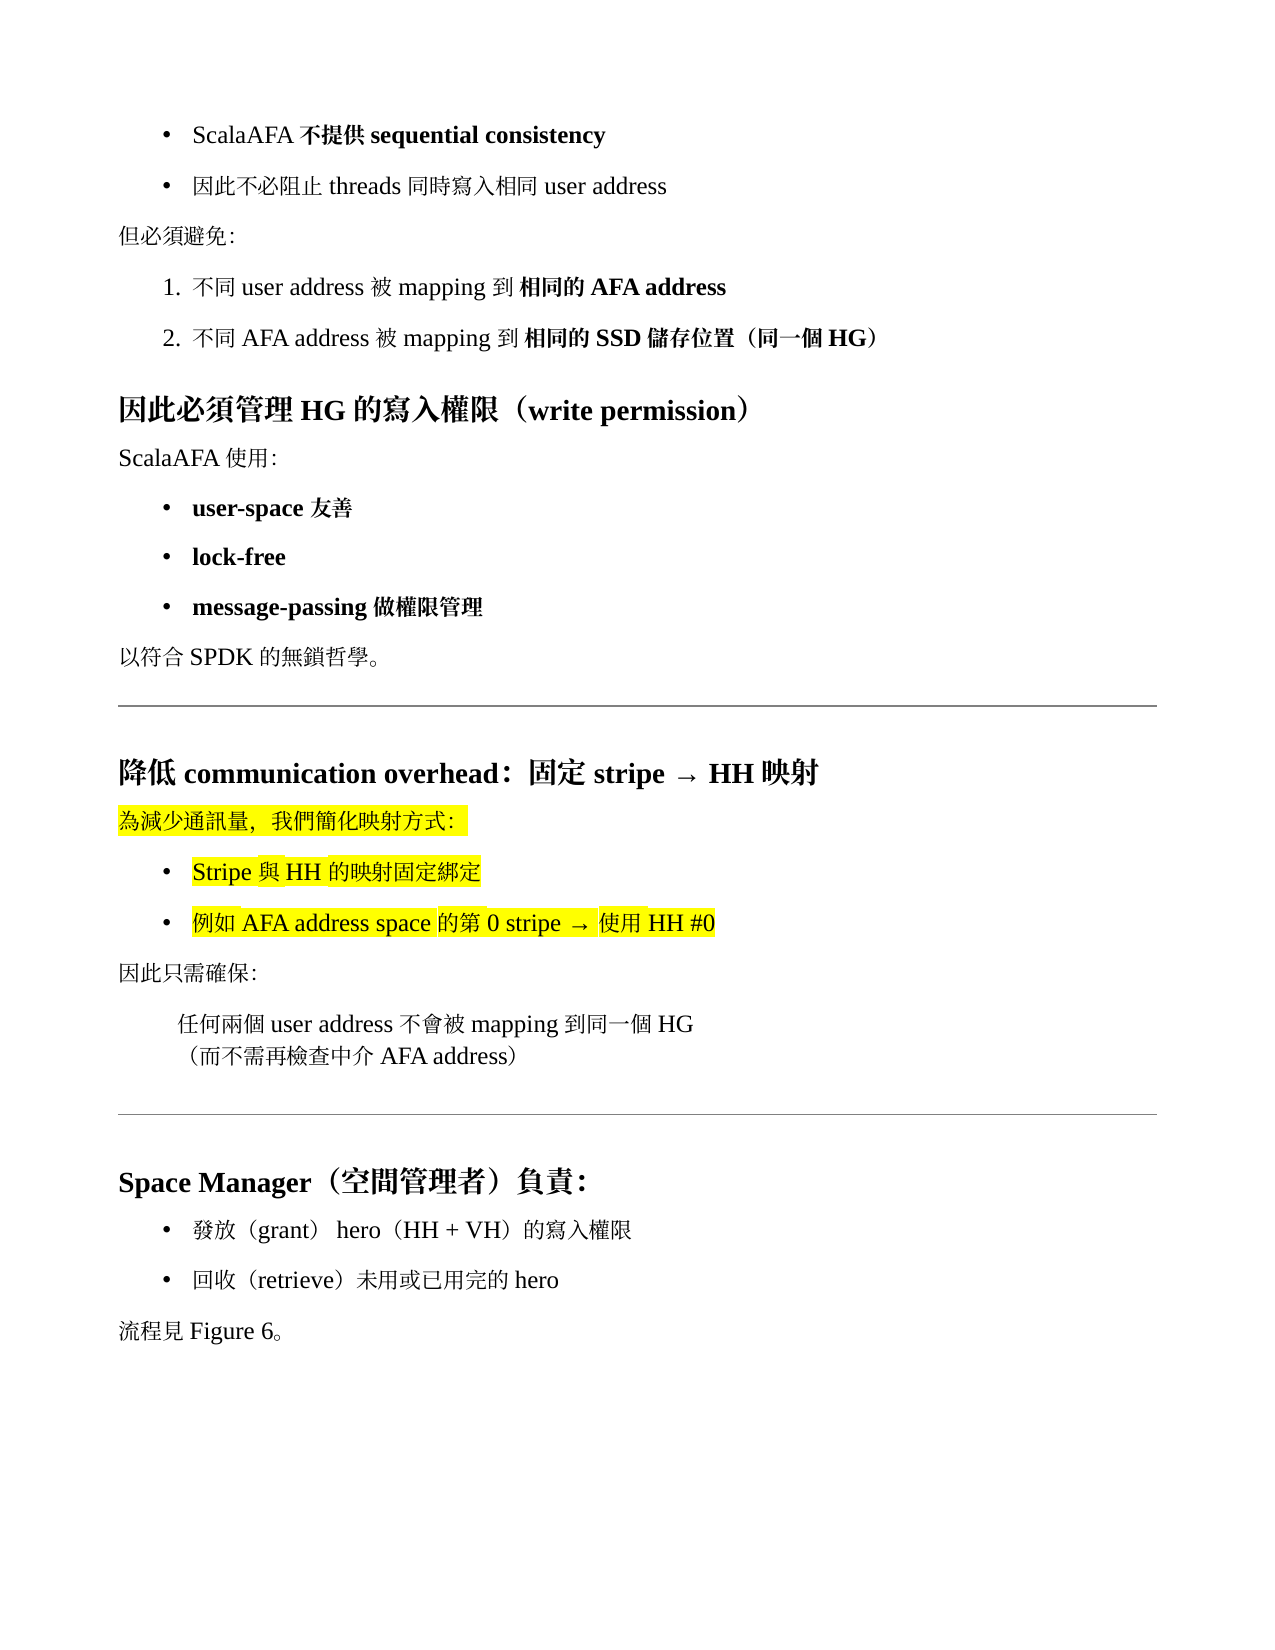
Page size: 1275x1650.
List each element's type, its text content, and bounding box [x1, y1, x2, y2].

text 但必須避免： [118, 219, 1157, 251]
list 因此不必阻止 threads 同時寫入相同 user address [162, 169, 1157, 200]
text 為減少通訊量，我們簡化映射方式： [118, 804, 1157, 836]
subtitle 降低 communication overhead：固定 stripe → HH 映射 [118, 750, 1157, 792]
list 不同 user address 被 mapping 到 相同的 AFA address [162, 270, 1157, 302]
list 不同 AFA address 被 mapping 到 相同的 SSD 儲存位置（同一個 HG） [162, 321, 1157, 352]
text 流程見 Figure 6。 [118, 1314, 1157, 1346]
list user-space 友善 [162, 491, 1157, 523]
text 任何兩個 user address 不會被 mapping 到同一個 HG （而不需再檢查中介 AFA address） [177, 1007, 1098, 1070]
subtitle 因此必須管理 HG 的寫入權限（write permission） [118, 386, 1157, 428]
list 例如 AFA address space 的第 0 stripe → 使用 HH #0 [162, 906, 1157, 937]
text 因此只需確保： [118, 957, 1157, 988]
subtitle Space Manager（空間管理者）負責： [118, 1159, 1157, 1201]
text ScalaAFA 使用： [118, 441, 1157, 472]
list 回收（retrieve）未用或已用完的 hero [162, 1264, 1157, 1295]
list ScalaAFA 不提供 sequential consistency [162, 118, 1157, 149]
list lock-free [162, 542, 1157, 571]
list 發放（grant） hero（HH + VH）的寫入權限 [162, 1213, 1157, 1244]
list Stripe 與 HH 的映射固定綁定 [162, 855, 1157, 887]
text 以符合 SPDK 的無鎖哲學。 [118, 641, 1157, 672]
list message-passing 做權限管理 [162, 590, 1157, 621]
